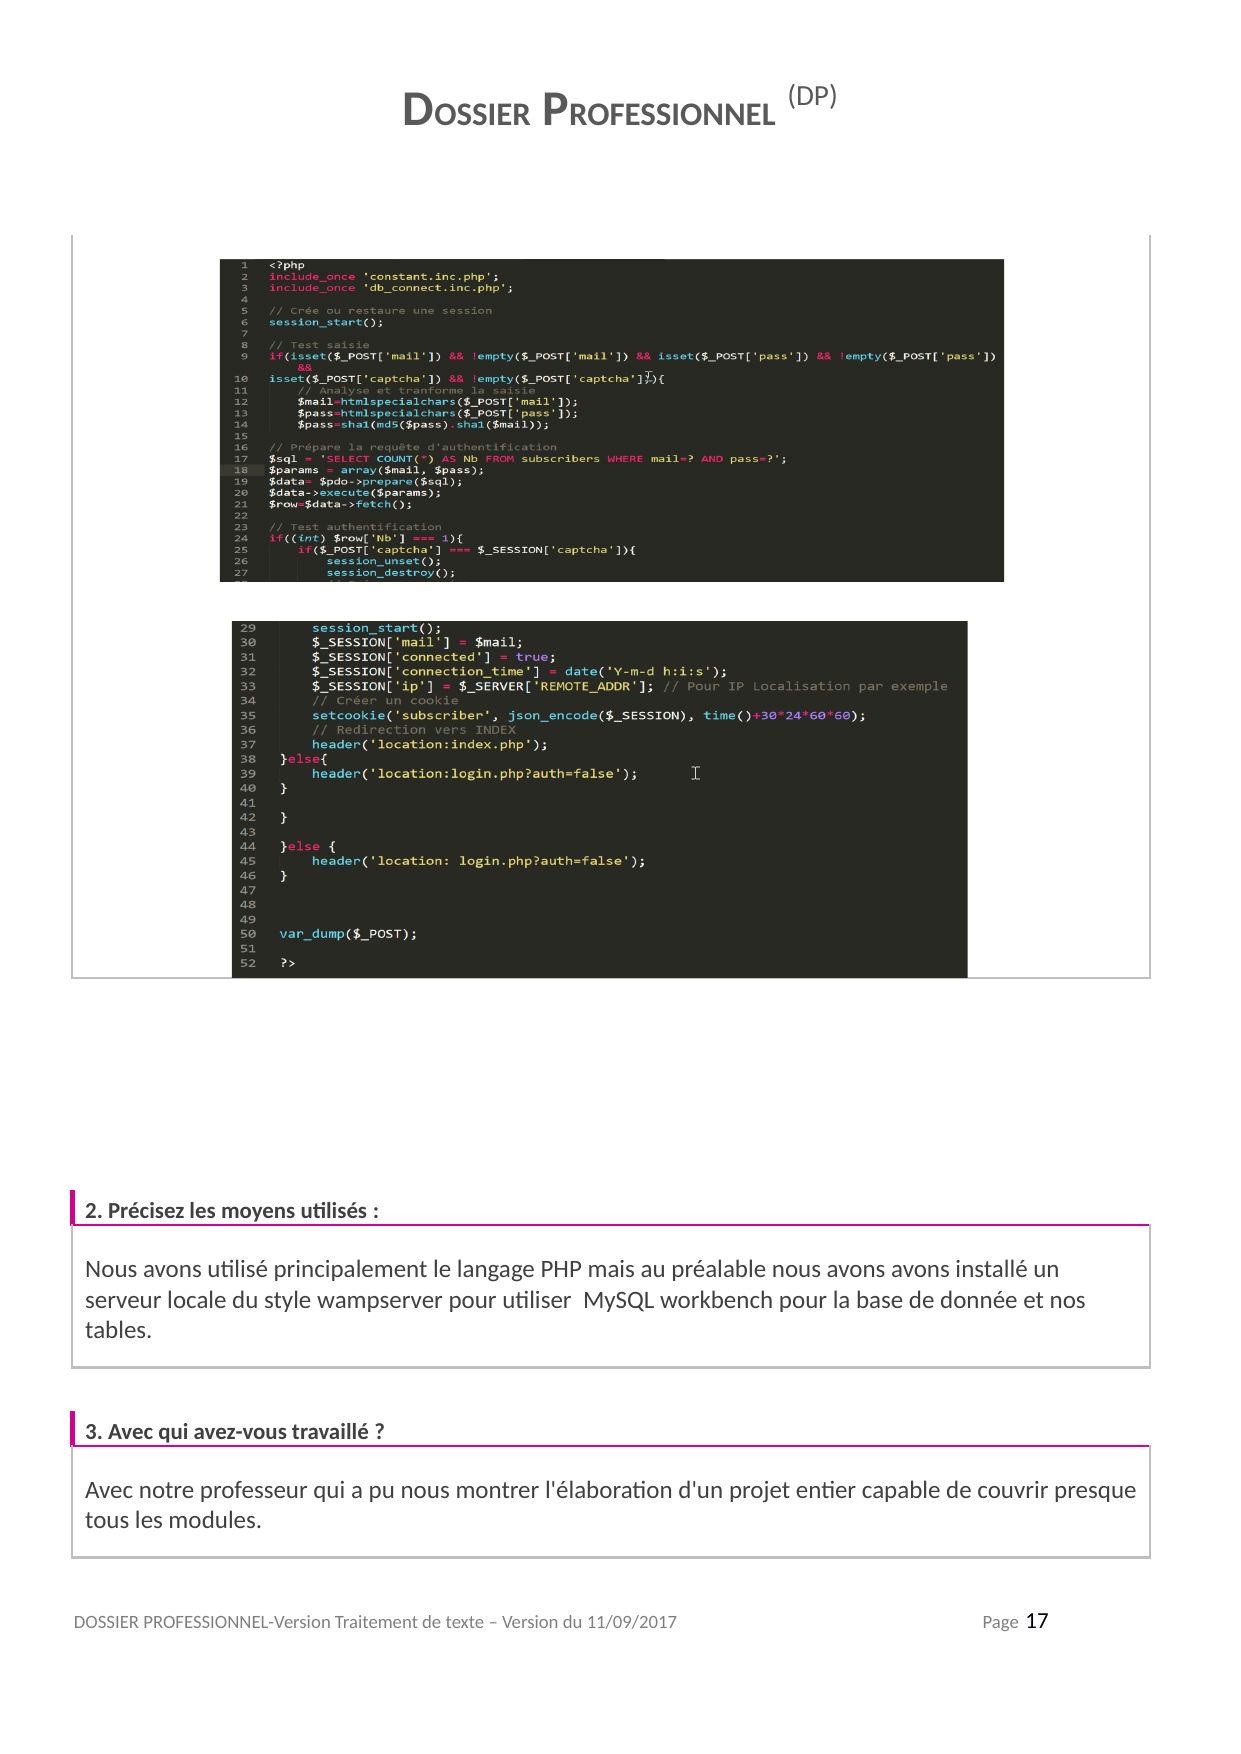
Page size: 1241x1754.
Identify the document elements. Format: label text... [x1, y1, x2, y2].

picture [231, 621, 968, 978]
table_cell [72, 1169, 1150, 1190]
table_cell [72, 1559, 1091, 1592]
table_cell [73, 1535, 1149, 1556]
picture [219, 259, 1005, 582]
table_cell Nous avons utilisé principalement le langage PHP mais au préalable nous avons avons installé un serveur locale du style wampserver pour utiliser MySQL workbench pour la base de donnée et nos tables. [73, 1248, 1149, 1345]
table_cell [73, 1345, 1149, 1366]
table_cell [1091, 979, 1150, 1169]
table_cell [73, 1447, 1149, 1468]
table_cell 2. Précisez les moyens utilisés : [75, 1190, 1150, 1224]
table_cell [1091, 1559, 1150, 1592]
table_cell [72, 1390, 1150, 1411]
table_cell [73, 1226, 1149, 1248]
table_cell [73, 581, 1149, 977]
table_cell Avec notre professeur qui a pu nous montrer l'élaboration d'un projet entier capable de couvrir presque tous les modules. [73, 1468, 1149, 1535]
table_cell [72, 1369, 1150, 1390]
table_cell 3. Avec qui avez-vous travaillé ? [75, 1411, 1150, 1445]
table_cell [72, 979, 1091, 1169]
